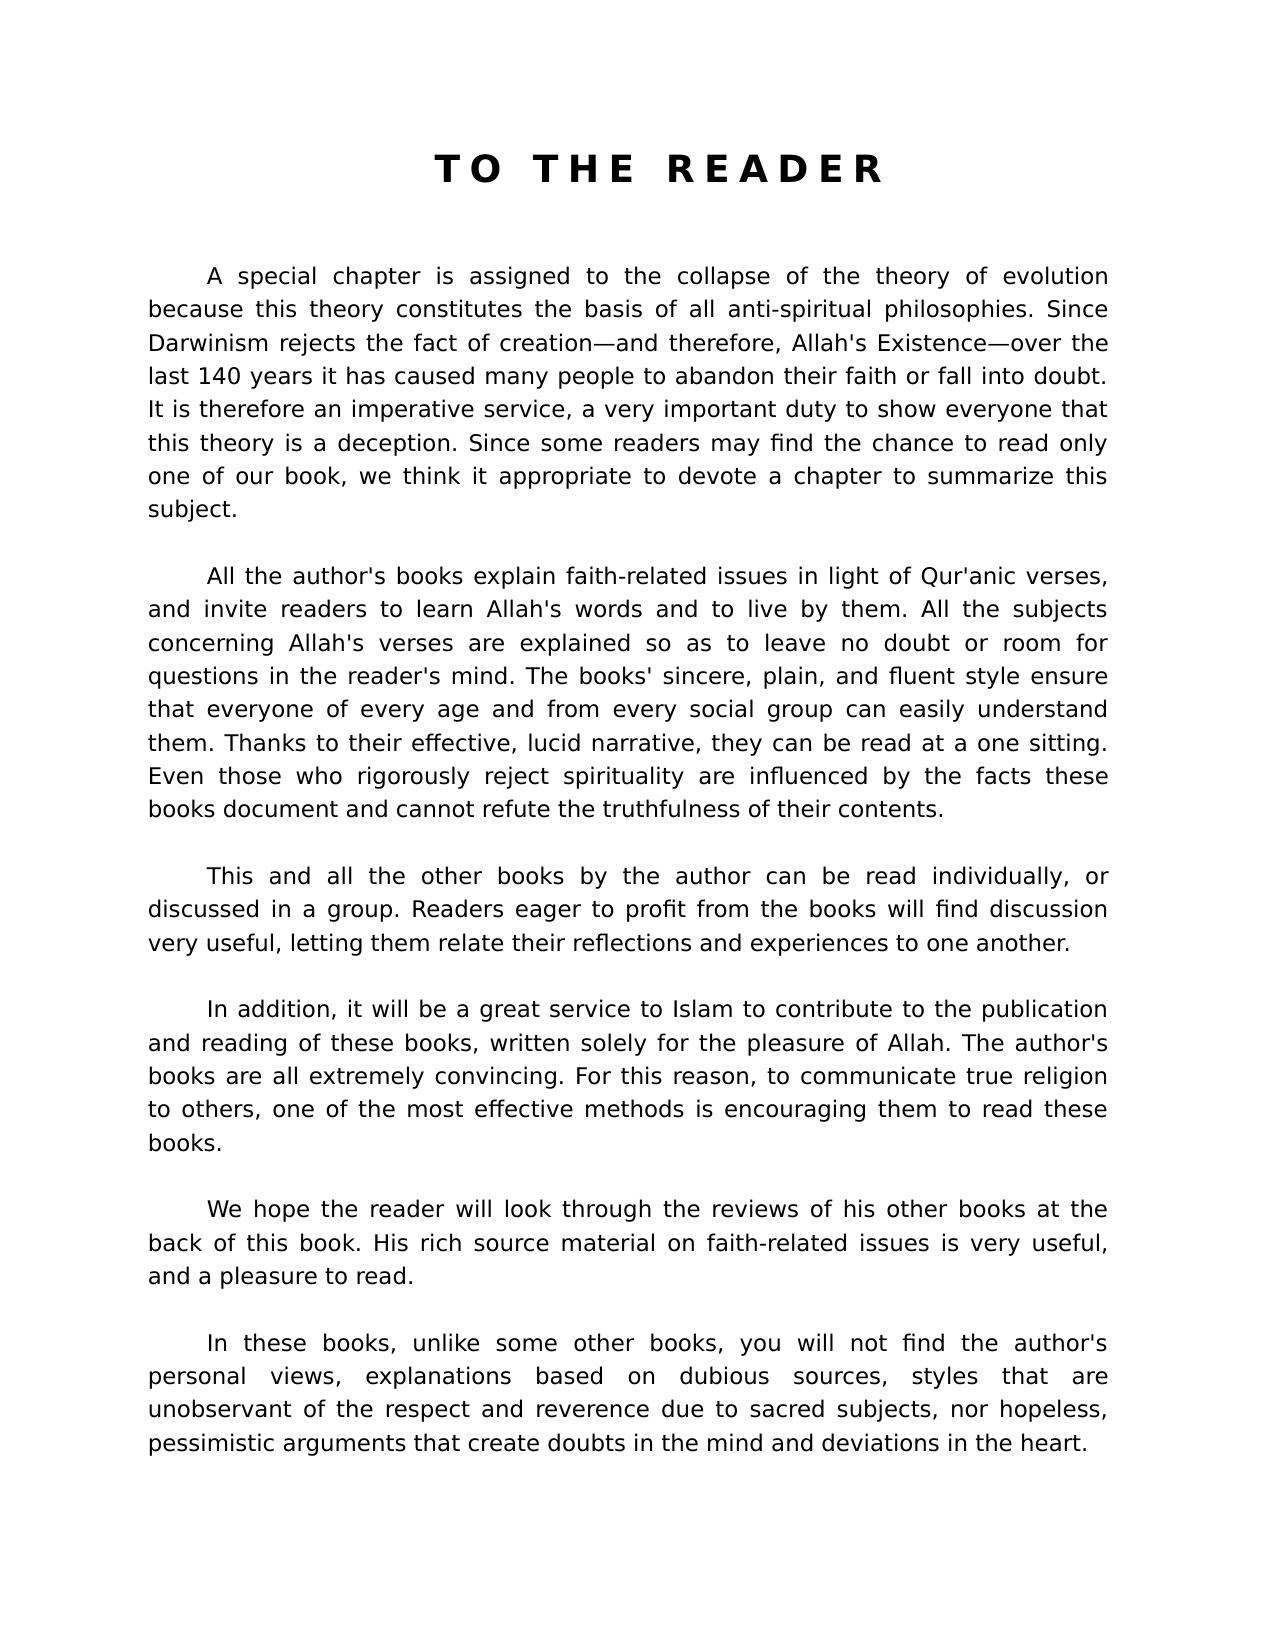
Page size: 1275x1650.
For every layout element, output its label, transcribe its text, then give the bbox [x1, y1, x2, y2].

text In addition, it will be a great service to Islam to contribute to the publication and reading of these books, written solely for the pleasure of Allah. The author's books are all extremely convincing. For this reason, to communicate true religion to others, one of the most effective methods is encouraging them to read these books. [148, 991, 1110, 1158]
text All the author's books explain faith-related issues in light of Qur'anic verses, and invite readers to learn Allah's words and to live by them. All the subjects concerning Allah's verses are explained so as to leave no doubt or room for questions in the reader's mind. The books' sincere, plain, and fluent style ensure that everyone of every age and from every social group can easily understand them. Thanks to their effective, lucid narrative, they can be read at a one sitting. Even those who rigorously reject spirituality are influenced by the facts these books document and cannot refute the truthfulness of their contents. [148, 558, 1110, 824]
text In these books, unlike some other books, you will not find the author's personal views, explanations based on dubious sources, styles that are unobservant of the respect and reverence due to sacred subjects, nor hopeless, pessimistic arguments that create doubts in the mind and deviations in the heart. [148, 1324, 1110, 1458]
text We hope the reader will look through the reviews of his other books at the back of this book. His rich source material on faith-related issues is very useful, and a pleasure to read. [148, 1191, 1110, 1291]
text TO THE READER [148, 148, 1110, 191]
text A special chapter is assigned to the collapse of the theory of evolution because this theory constitutes the basis of all anti-spiritual philosophies. Since Darwinism rejects the fact of creation—and therefore, Allah's Existence—over the last 140 years it has caused many people to abandon their faith or fall into doubt. It is therefore an imperative service, a very important duty to show everyone that this theory is a deception. Since some readers may find the chance to read only one of our book, we think it appropriate to devote a chapter to summarize this subject. [148, 258, 1110, 524]
text This and all the other books by the author can be read individually, or discussed in a group. Readers eager to profit from the books will find discussion very useful, letting them relate their reflections and experiences to one another. [148, 858, 1110, 958]
